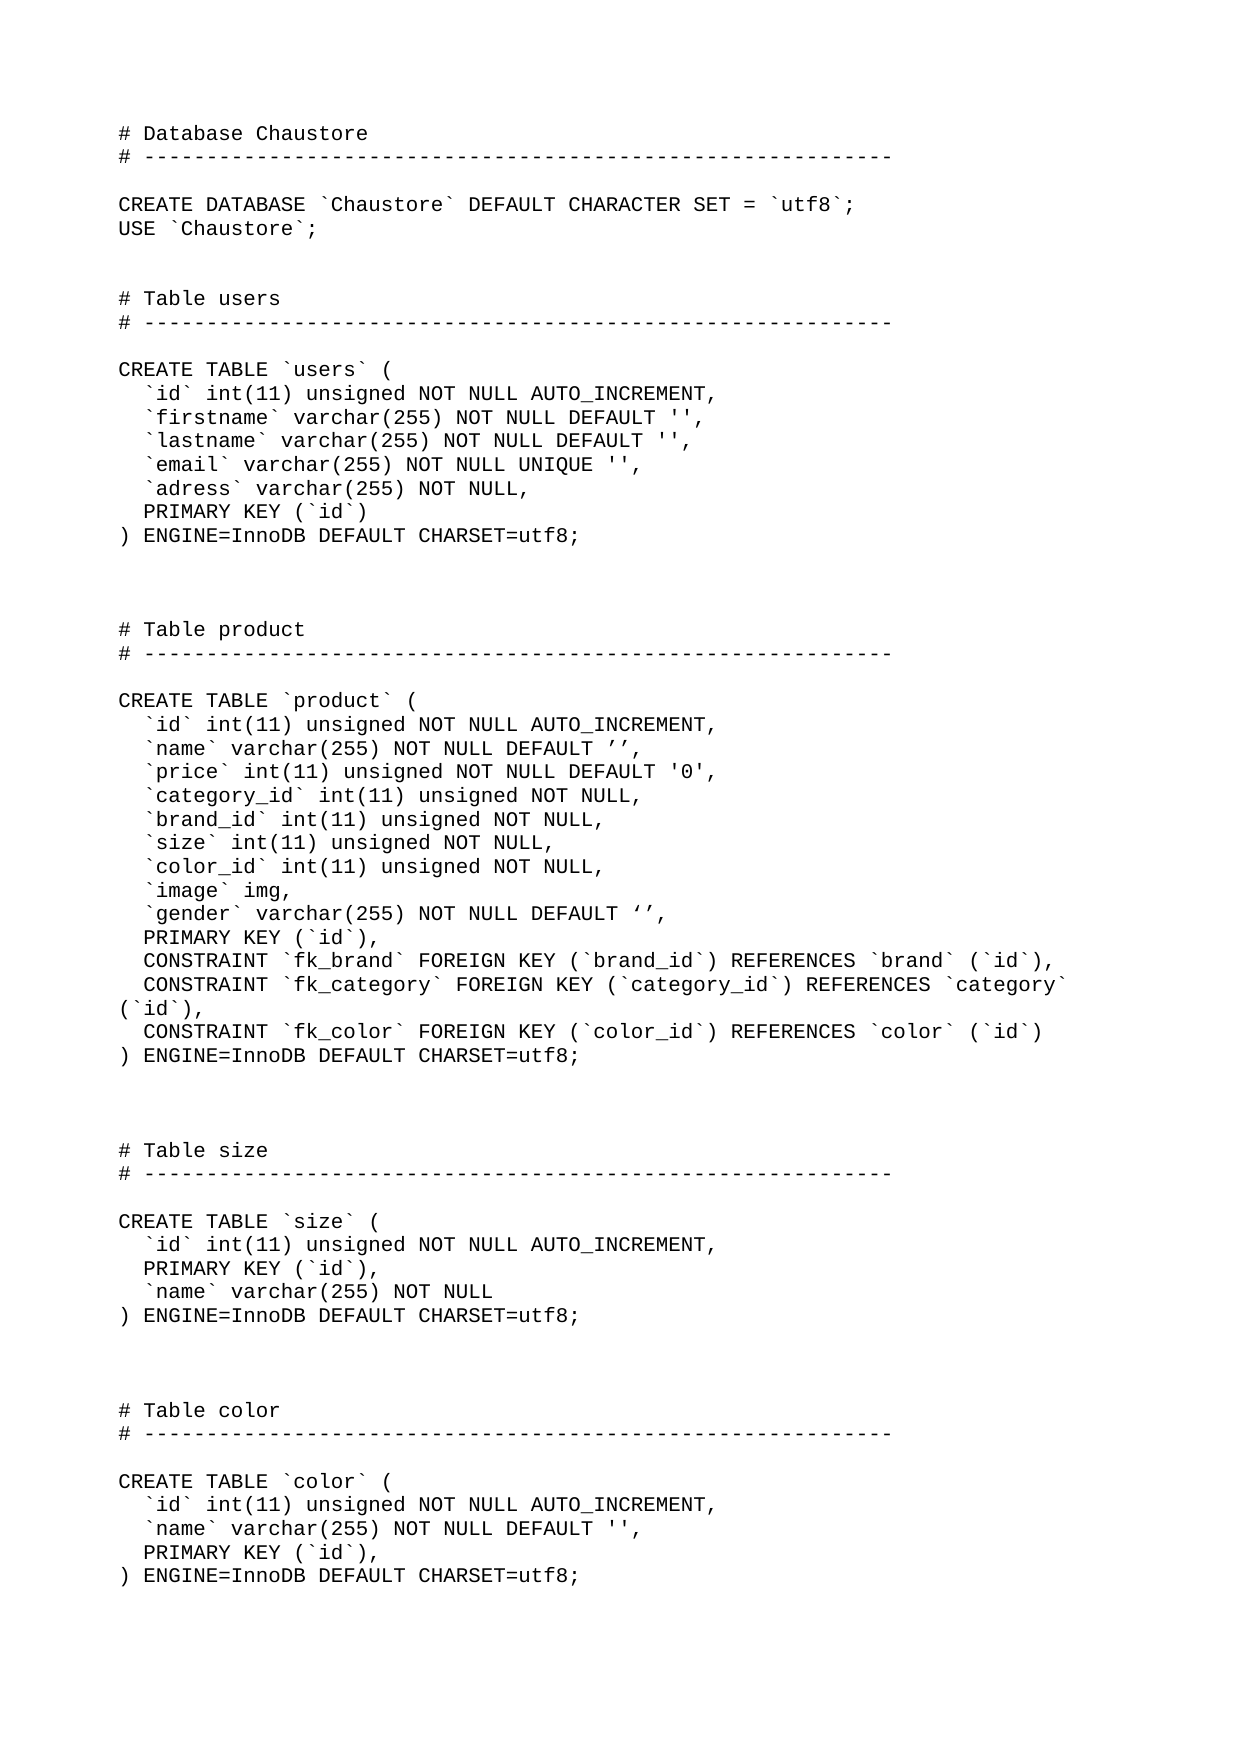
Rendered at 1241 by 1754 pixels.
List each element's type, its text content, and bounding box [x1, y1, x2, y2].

text # Table users [118, 288, 1122, 312]
text `price` int(11) unsigned NOT NULL DEFAULT '0', [118, 761, 1122, 785]
text CREATE TABLE `color` ( [118, 1471, 1122, 1494]
text PRIMARY KEY (`id`), [118, 1542, 1122, 1565]
text `id` int(11) unsigned NOT NULL AUTO_INCREMENT, [118, 714, 1122, 738]
text # ------------------------------------------------------------ [118, 1163, 1122, 1187]
text # ------------------------------------------------------------ [118, 312, 1122, 336]
text USE `Chaustore`; [118, 217, 1122, 241]
text # ------------------------------------------------------------ [118, 147, 1122, 170]
text CREATE TABLE `users` ( [118, 359, 1122, 383]
text # ------------------------------------------------------------ [118, 643, 1122, 667]
text # ------------------------------------------------------------ [118, 1423, 1122, 1447]
text `firstname` varchar(255) NOT NULL DEFAULT '', [118, 407, 1122, 430]
text `gender` varchar(255) NOT NULL DEFAULT ‘’, [118, 903, 1122, 927]
text CONSTRAINT `fk_brand` FOREIGN KEY (`brand_id`) REFERENCES `brand` (`id`), [118, 951, 1122, 974]
text `name` varchar(255) NOT NULL [118, 1282, 1122, 1305]
text PRIMARY KEY (`id`), [118, 927, 1122, 951]
text `brand_id` int(11) unsigned NOT NULL, [118, 809, 1122, 832]
text ) ENGINE=InnoDB DEFAULT CHARSET=utf8; [118, 1565, 1122, 1589]
text `color_id` int(11) unsigned NOT NULL, [118, 856, 1122, 879]
text # Table product [118, 619, 1122, 643]
text ) ENGINE=InnoDB DEFAULT CHARSET=utf8; [118, 1045, 1122, 1069]
text `id` int(11) unsigned NOT NULL AUTO_INCREMENT, [118, 383, 1122, 407]
text `size` int(11) unsigned NOT NULL, [118, 832, 1122, 856]
text `name` varchar(255) NOT NULL DEFAULT ’’, [118, 738, 1122, 761]
text `email` varchar(255) NOT NULL UNIQUE '', [118, 454, 1122, 478]
text `id` int(11) unsigned NOT NULL AUTO_INCREMENT, [118, 1234, 1122, 1258]
text ) ENGINE=InnoDB DEFAULT CHARSET=utf8; [118, 1305, 1122, 1329]
text # Database Chaustore [118, 123, 1122, 147]
text # Table color [118, 1400, 1122, 1423]
text # Table size [118, 1140, 1122, 1163]
text `category_id` int(11) unsigned NOT NULL, [118, 785, 1122, 809]
text `name` varchar(255) NOT NULL DEFAULT '', [118, 1518, 1122, 1542]
text `image` img, [118, 879, 1122, 903]
text CONSTRAINT `fk_color` FOREIGN KEY (`color_id`) REFERENCES `color` (`id`) [118, 1021, 1122, 1045]
text `lastname` varchar(255) NOT NULL DEFAULT '', [118, 430, 1122, 454]
text PRIMARY KEY (`id`), [118, 1258, 1122, 1282]
text CREATE TABLE `product` ( [118, 690, 1122, 714]
text `id` int(11) unsigned NOT NULL AUTO_INCREMENT, [118, 1494, 1122, 1518]
text ) ENGINE=InnoDB DEFAULT CHARSET=utf8; [118, 525, 1122, 548]
text CONSTRAINT `fk_category` FOREIGN KEY (`category_id`) REFERENCES `category` (`id`), [118, 974, 1122, 1021]
text PRIMARY KEY (`id`) [118, 501, 1122, 525]
text `adress` varchar(255) NOT NULL, [118, 478, 1122, 501]
text CREATE TABLE `size` ( [118, 1211, 1122, 1234]
text CREATE DATABASE `Chaustore` DEFAULT CHARACTER SET = `utf8`; [118, 194, 1122, 217]
